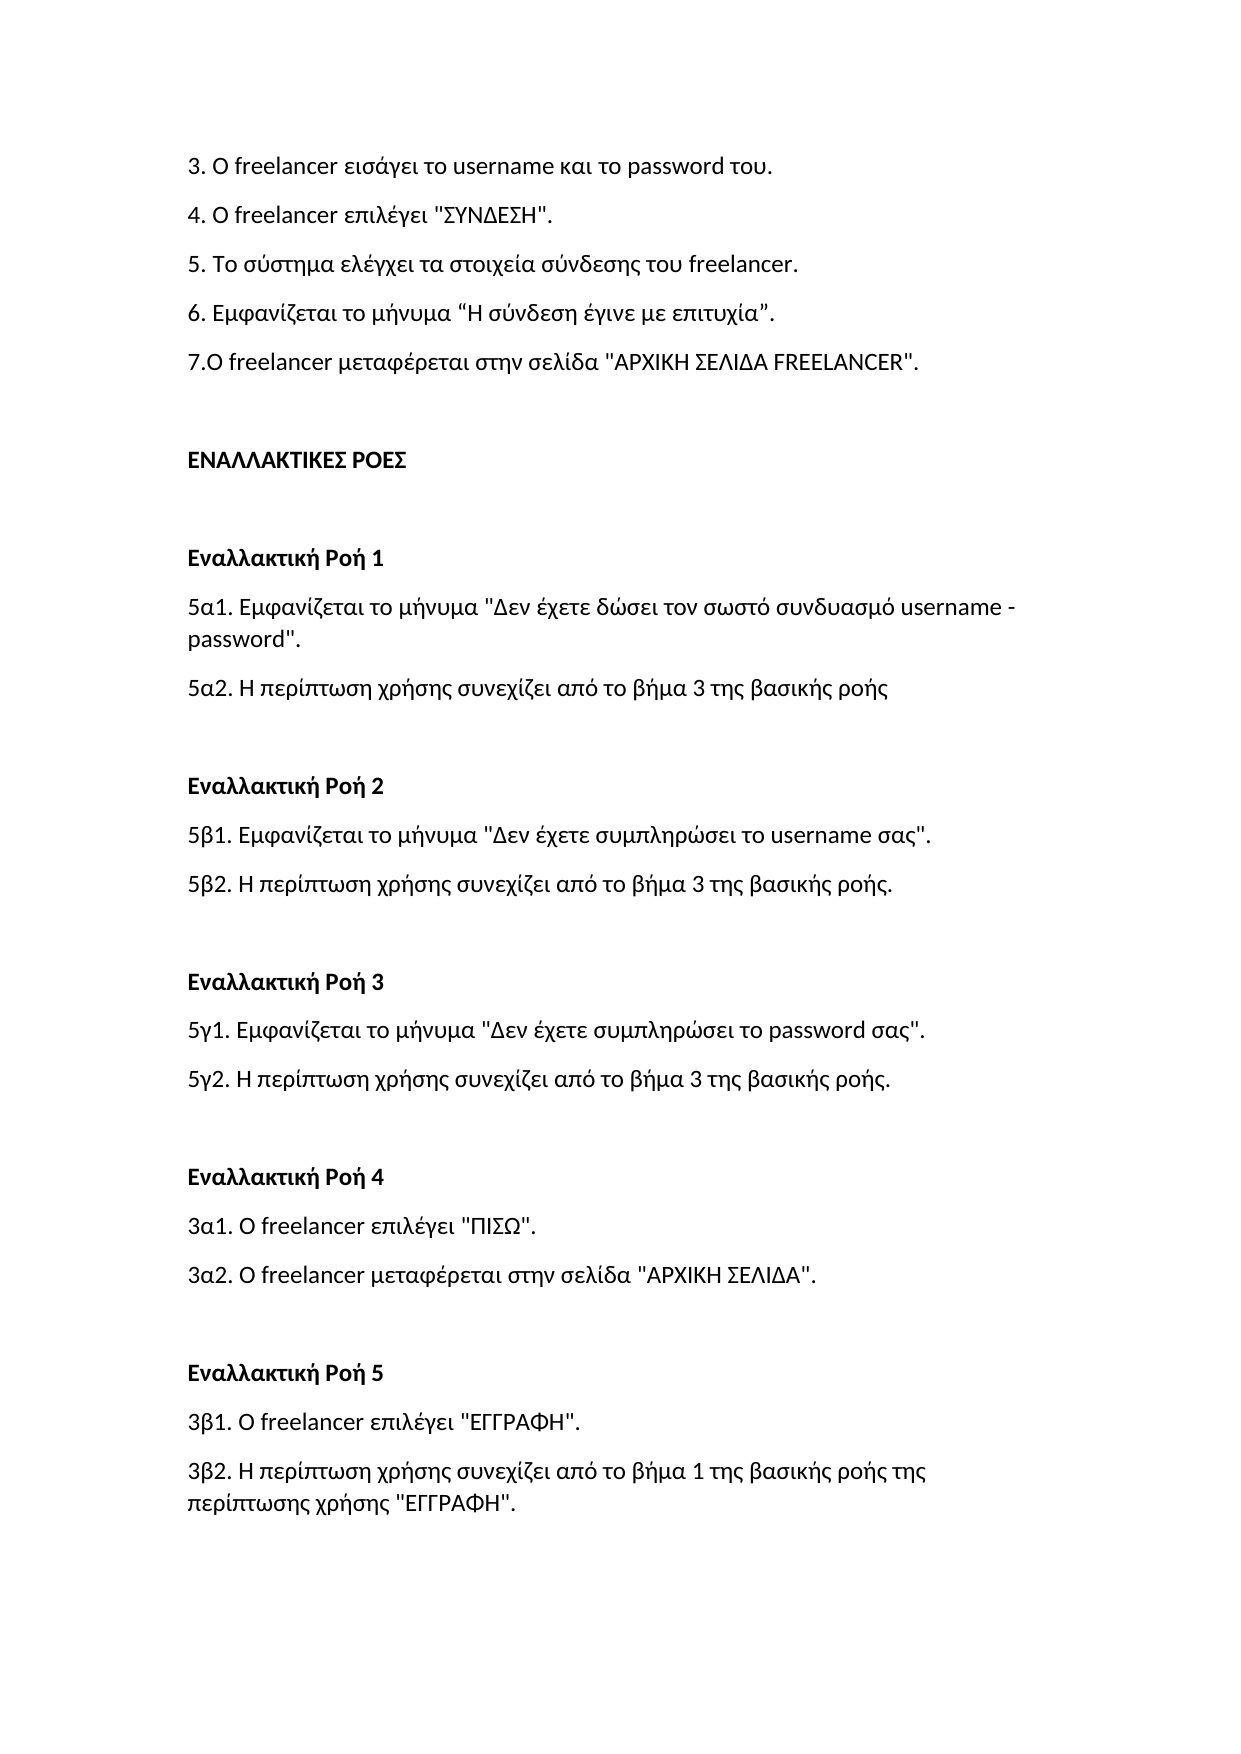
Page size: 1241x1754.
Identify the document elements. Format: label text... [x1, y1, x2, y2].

text 3α2. Ο freelancer μεταφέρεται στην σελίδα "ΑΡΧΙΚΗ ΣΕΛΙΔΑ". [187, 1259, 1053, 1290]
text 3α1. O freelancer επιλέγει "ΠΙΣΩ". [187, 1210, 1053, 1241]
text 5β2. Η περίπτωση χρήσης συνεχίζει από το βήμα 3 της βασικής ροής. [187, 868, 1053, 898]
text 6. Εμφανίζεται το μήνυμα “Η σύνδεση έγινε με επιτυχία”. [187, 297, 1053, 327]
text Εναλλακτική Ροή 5 [187, 1357, 1053, 1388]
text 5α2. Η περίπτωση χρήσης συνεχίζει από το βήμα 3 της βασικής ροής [187, 672, 1053, 702]
text 5β1. Εμφανίζεται το μήνυμα "Δεν έχετε συμπληρώσει το username σας". [187, 819, 1053, 849]
text 4. Ο freelancer επιλέγει "ΣΥΝΔΕΣΗ". [187, 199, 1053, 229]
text 5γ1. Εμφανίζεται το μήνυμα "Δεν έχετε συμπληρώσει το password σας". [187, 1014, 1053, 1045]
text 5. Το σύστημα ελέγχει τα στοιχεία σύνδεσης του freelancer. [187, 248, 1053, 278]
text 5α1. Εμφανίζεται το μήνυμα "Δεν έχετε δώσει τον σωστό συνδυασμό username - password". [187, 591, 1053, 653]
text 3β1. Ο freelancer επιλέγει "ΕΓΓΡΑΦΗ". [187, 1406, 1053, 1437]
text Εναλλακτική Ροή 1 [187, 542, 1053, 572]
text Εναλλακτική Ροή 2 [187, 770, 1053, 800]
text ΕΝΑΛΛΑΚΤΙΚΕΣ ΡΟΕΣ [187, 444, 1053, 474]
text 7.Ο freelancer μεταφέρεται στην σελίδα "ΑΡΧΙΚΗ ΣΕΛΙΔΑ FREELANCER". [187, 346, 1053, 376]
text Εναλλακτική Ροή 3 [187, 966, 1053, 996]
text 3β2. Η περίπτωση χρήσης συνεχίζει από το βήμα 1 της βασικής ροής της περίπτωσης χρήσης "ΕΓΓΡΑΦΗ". [187, 1455, 1053, 1518]
text 3. Ο freelancer εισάγει το username και το password του. [187, 150, 1053, 181]
text 5γ2. Η περίπτωση χρήσης συνεχίζει από το βήμα 3 της βασικής ροής. [187, 1063, 1053, 1094]
text Εναλλακτική Ροή 4 [187, 1161, 1053, 1192]
